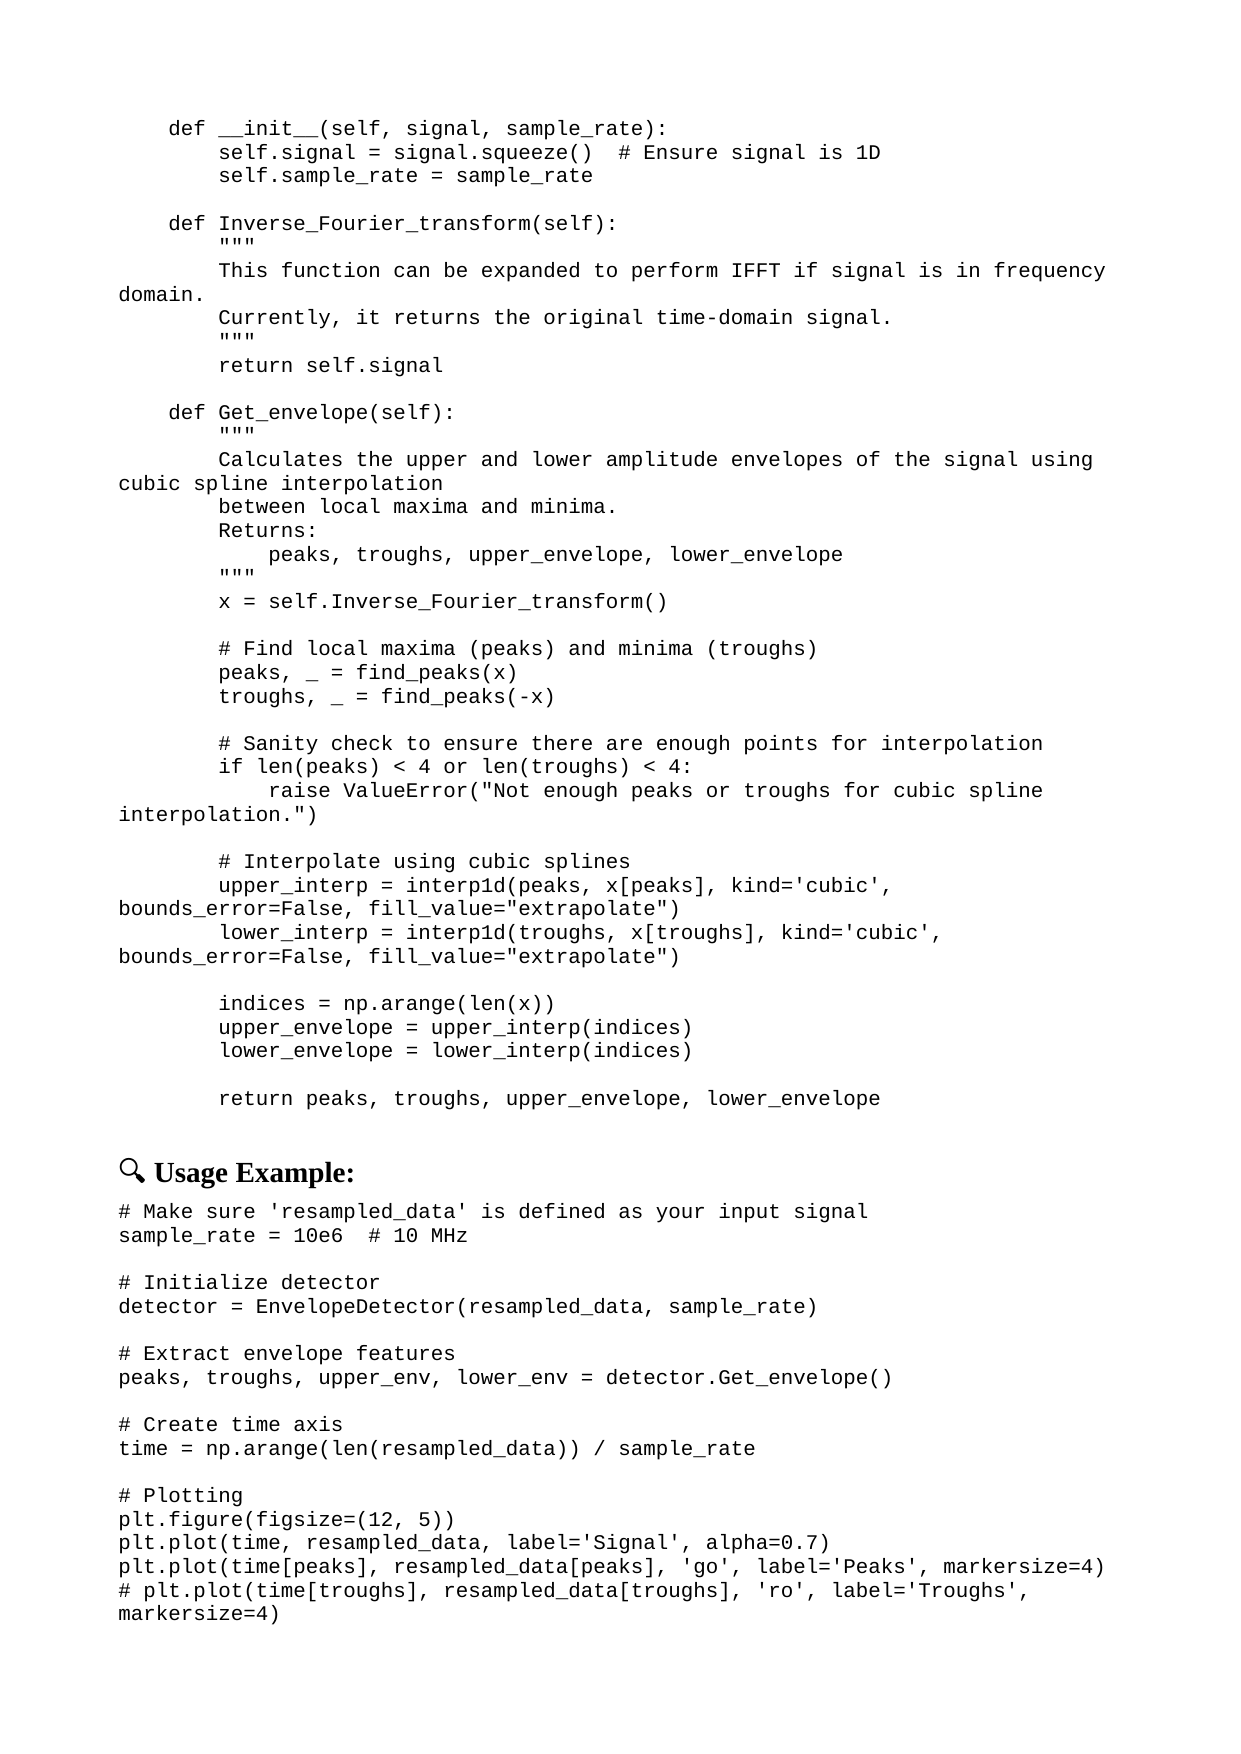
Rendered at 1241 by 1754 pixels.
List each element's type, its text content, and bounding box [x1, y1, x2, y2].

text between local maxima and minima. [118, 496, 1122, 520]
text plt.plot(time[peaks], resampled_data[peaks], 'go', label='Peaks', markersize=4) [118, 1556, 1122, 1580]
subtitle 🔍 Usage Example: [118, 1155, 1122, 1189]
text return peaks, troughs, upper_envelope, lower_envelope [118, 1088, 1122, 1111]
text time = np.arange(len(resampled_data)) / sample_rate [118, 1438, 1122, 1461]
text # Sanity check to ensure there are enough points for interpolation [118, 733, 1122, 757]
text upper_interp = interp1d(peaks, x[peaks], kind='cubic', bounds_error=False, fill_value="extrapolate") [118, 875, 1122, 922]
text Returns: [118, 520, 1122, 544]
text # Extract envelope features [118, 1343, 1122, 1367]
text # Create time axis [118, 1414, 1122, 1438]
text upper_envelope = upper_interp(indices) [118, 1017, 1122, 1040]
text def Get_envelope(self): [118, 402, 1122, 426]
text peaks, troughs, upper_env, lower_env = detector.Get_envelope() [118, 1367, 1122, 1391]
text """ [118, 236, 1122, 260]
text self.signal = signal.squeeze() # Ensure signal is 1D [118, 142, 1122, 165]
text # plt.plot(time[troughs], resampled_data[troughs], 'ro', label='Troughs', markersize=4) [118, 1580, 1122, 1627]
text detector = EnvelopeDetector(resampled_data, sample_rate) [118, 1296, 1122, 1319]
text # Initialize detector [118, 1272, 1122, 1296]
text raise ValueError("Not enough peaks or troughs for cubic spline interpolation.") [118, 780, 1122, 827]
text lower_interp = interp1d(troughs, x[troughs], kind='cubic', bounds_error=False, fill_value="extrapolate") [118, 922, 1122, 969]
text return self.signal [118, 354, 1122, 378]
text # Plotting [118, 1485, 1122, 1509]
text plt.figure(figsize=(12, 5)) [118, 1509, 1122, 1532]
text indices = np.arange(len(x)) [118, 993, 1122, 1017]
text peaks, _ = find_peaks(x) [118, 662, 1122, 686]
text # Interpolate using cubic splines [118, 851, 1122, 875]
text def Inverse_Fourier_transform(self): [118, 213, 1122, 236]
text """ [118, 426, 1122, 449]
text peaks, troughs, upper_envelope, lower_envelope [118, 544, 1122, 567]
text troughs, _ = find_peaks(-x) [118, 686, 1122, 709]
text """ [118, 331, 1122, 354]
text """ [118, 567, 1122, 591]
text self.sample_rate = sample_rate [118, 165, 1122, 189]
text # Make sure 'resampled_data' is defined as your input signal [118, 1201, 1122, 1225]
text plt.plot(time, resampled_data, label='Signal', alpha=0.7) [118, 1532, 1122, 1556]
text This function can be expanded to perform IFFT if signal is in frequency domain. [118, 260, 1122, 307]
text x = self.Inverse_Fourier_transform() [118, 591, 1122, 615]
text Calculates the upper and lower amplitude envelopes of the signal using cubic spline interpolation [118, 449, 1122, 496]
text # Find local maxima (peaks) and minima (troughs) [118, 638, 1122, 662]
text lower_envelope = lower_interp(indices) [118, 1040, 1122, 1064]
text if len(peaks) < 4 or len(troughs) < 4: [118, 757, 1122, 780]
text def __init__(self, signal, sample_rate): [118, 118, 1122, 142]
text sample_rate = 10e6 # 10 MHz [118, 1225, 1122, 1249]
text Currently, it returns the original time-domain signal. [118, 307, 1122, 331]
